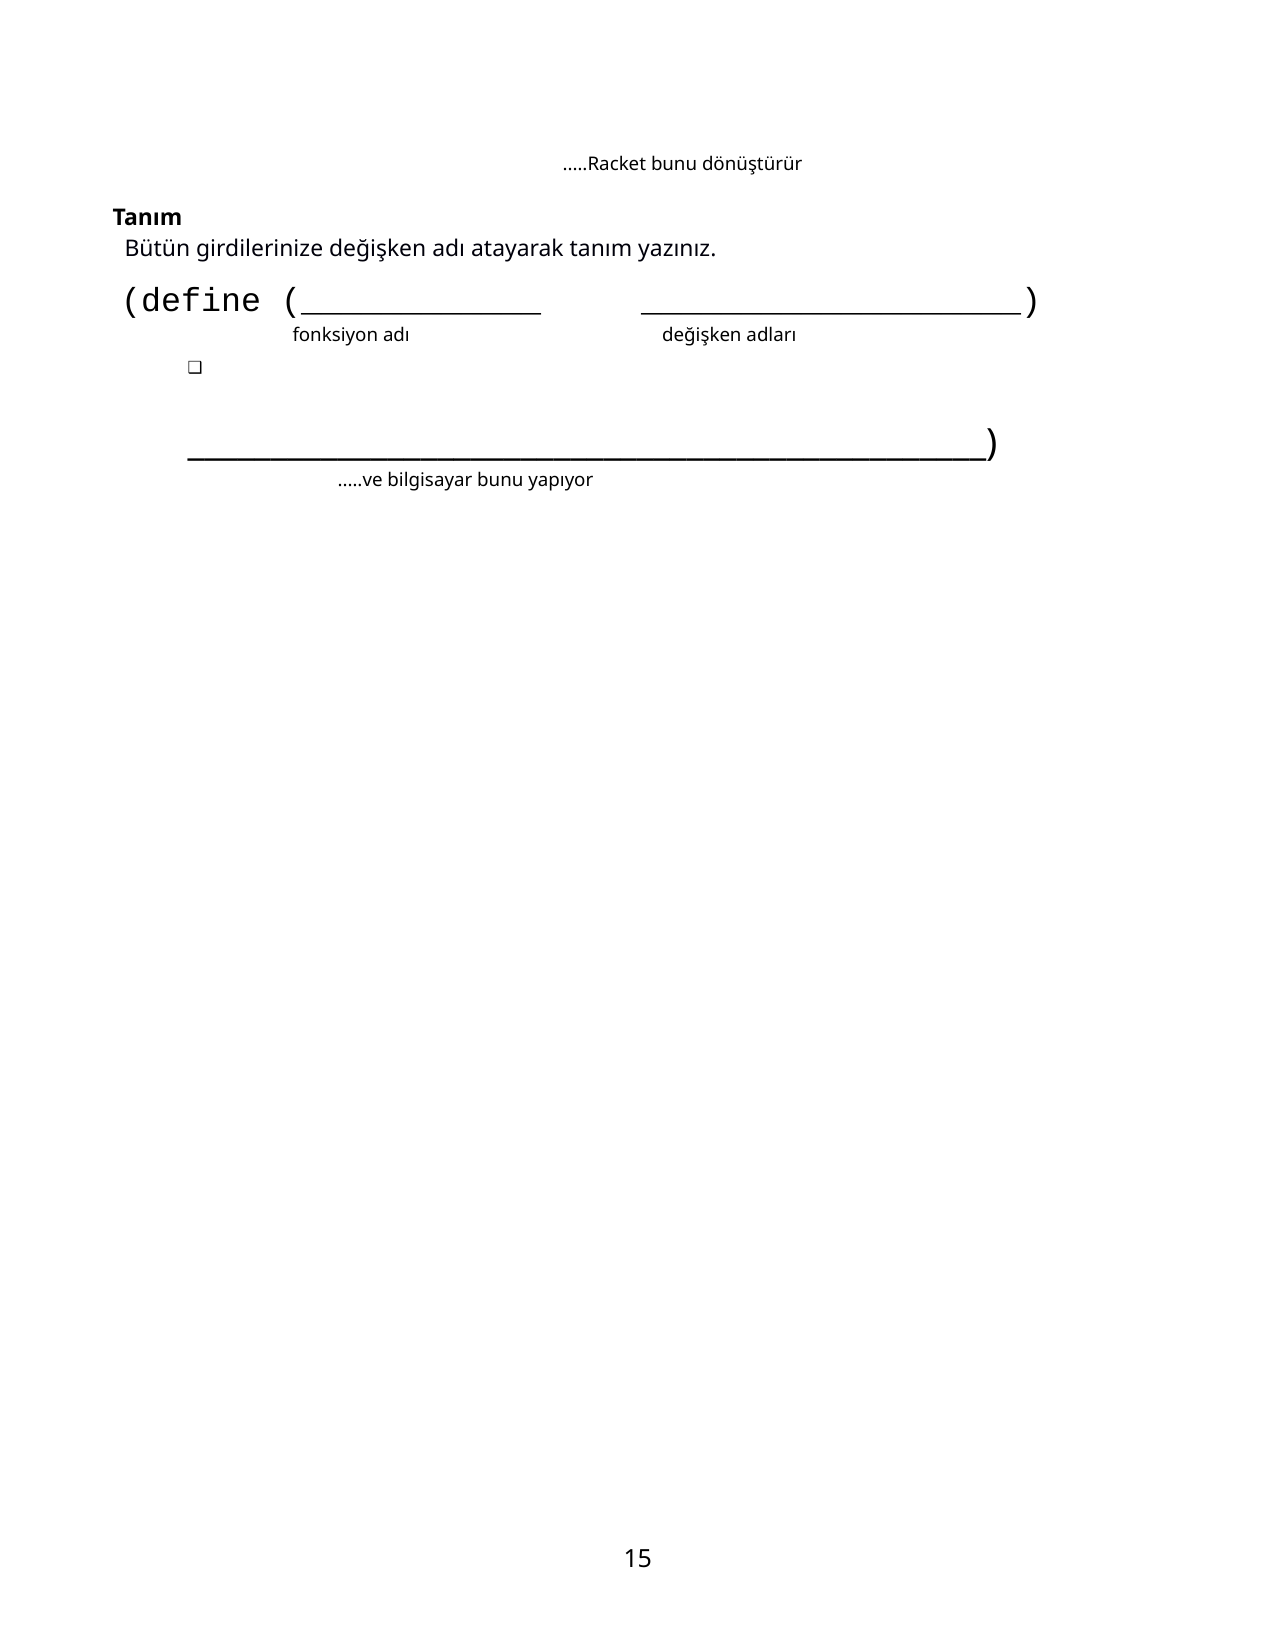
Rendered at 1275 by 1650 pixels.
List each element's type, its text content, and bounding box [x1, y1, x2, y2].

text fonksiyon adı değişken adları [112, 322, 1162, 347]
text Bütün girdilerinize değişken adı atayarak tanım yazınız. [112, 232, 1162, 263]
subtitle Tanım [112, 201, 1162, 232]
text (define (____________ ___________________) [121, 284, 1162, 322]
text ..…ve bilgisayar bunu yapıyor [112, 466, 1162, 492]
text ________________________________________________) [112, 415, 1162, 466]
text ..…Racket bunu dönüştürür [487, 150, 1162, 176]
